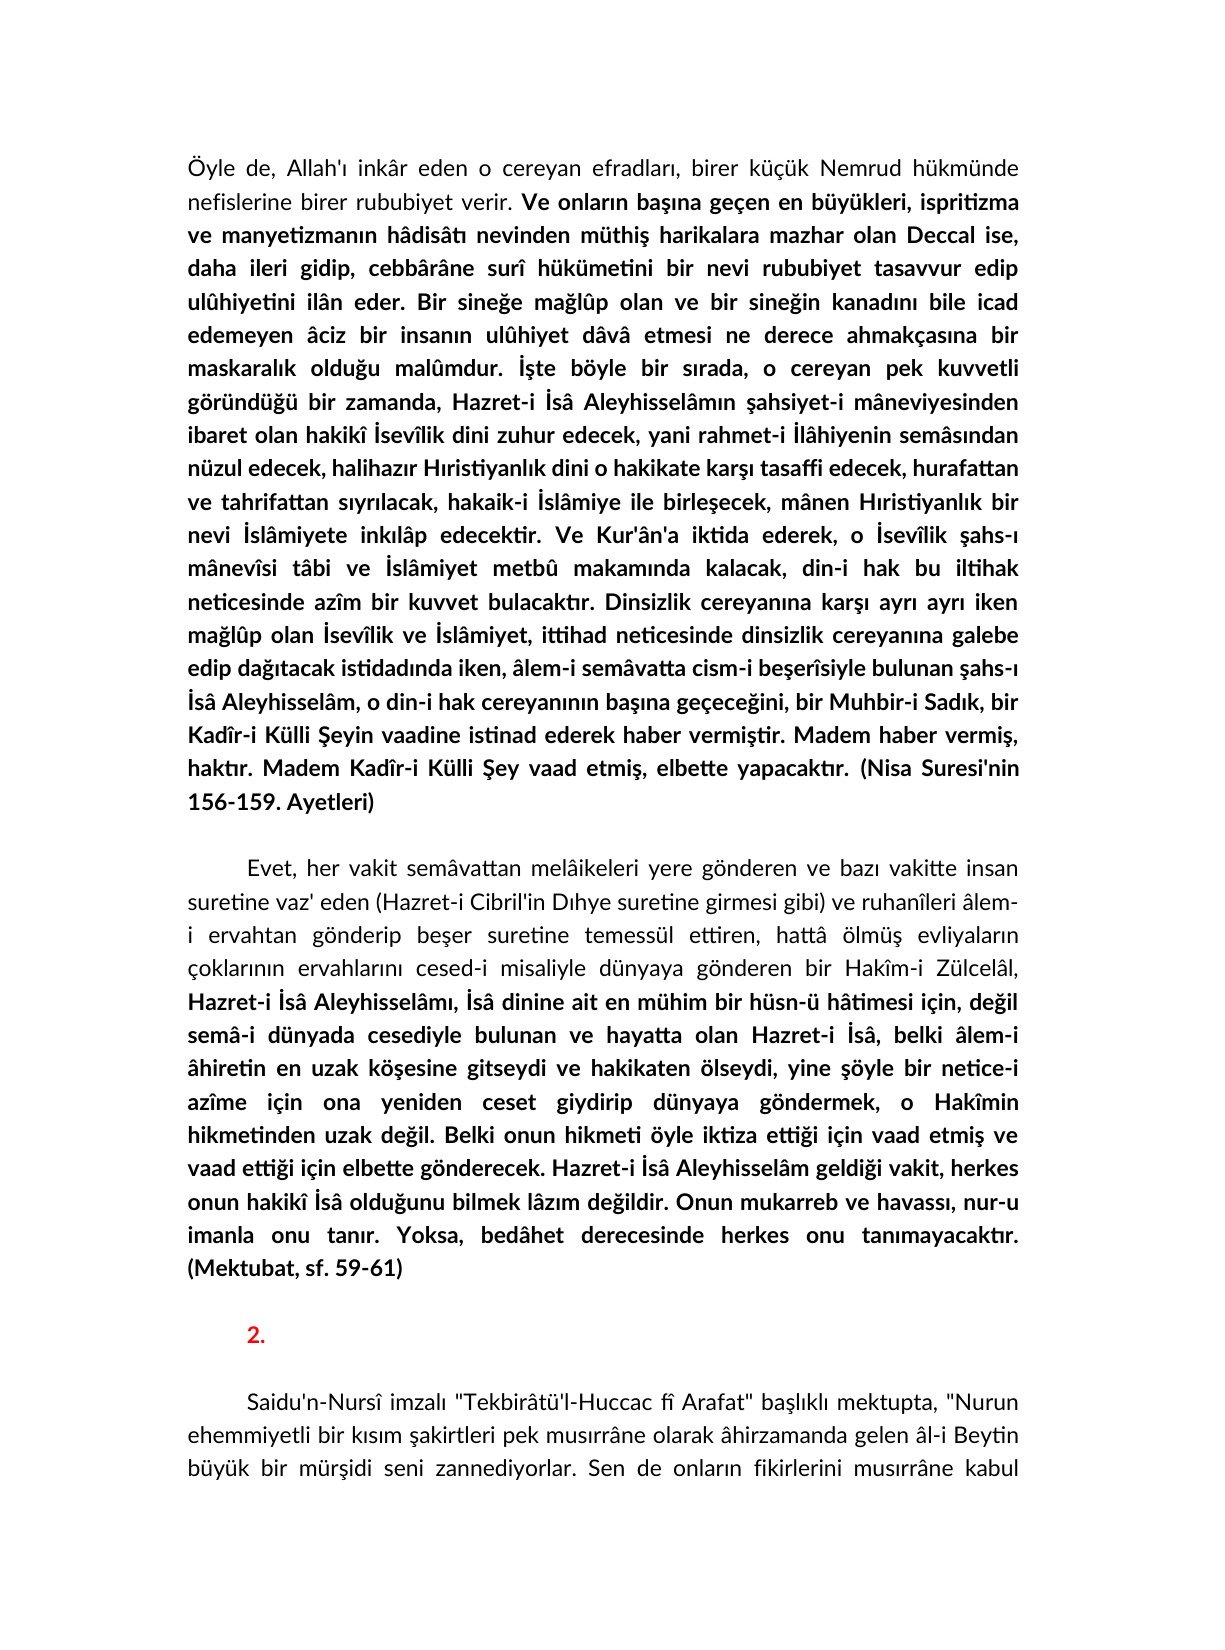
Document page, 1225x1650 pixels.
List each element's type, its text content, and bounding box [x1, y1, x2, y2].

text Evet, her vakit semâvattan melâikeleri yere gönderen ve bazı vakitte insan suretine vaz' eden (Hazret-i Cibril'in Dıhye suretine girmesi gibi) ve ruhanîleri âlem-i ervahtan gönderip beşer suretine temessül ettiren, hattâ ölmüş evliyaların çoklarının ervahlarını cesed-i misaliyle dünyaya gönderen bir Hakîm-i Zülcelâl, Hazret-i İsâ Aleyhisselâmı, İsâ dinine ait en mühim bir hüsn-ü hâtimesi için, değil semâ-i dünyada cesediyle bulunan ve hayatta olan Hazret-i İsâ, belki âlem-i âhiretin en uzak köşesine gitseydi ve hakikaten ölseydi, yine şöyle bir netice-i azîme için ona yeniden ceset giydirip dünyaya göndermek, o Hakîmin hikmetinden uzak değil. Belki onun hikmeti öyle iktiza ettiği için vaad etmiş ve vaad ettiği için elbette gönderecek. Hazret-i İsâ Aleyhisselâm geldiği vakit, herkes onun hakikî İsâ olduğunu bilmek lâzım değildir. Onun mukarreb ve havassı, nur-u imanla onu tanır. Yoksa, bedâhet derecesinde herkes onu tanımayacaktır. (Mektubat, sf. 59-61) [187, 850, 1020, 1283]
text 2. [187, 1317, 1020, 1350]
text Saidu'n-Nursî imzalı "Tekbirâtü'l-Huccac fî Arafat" başlıklı mektupta, "Nurun ehemmiyetli bir kısım şakirtleri pek musırrâne olarak âhirzamanda gelen âl-i Beytin büyük bir mürşidi seni zannediyorlar. Sen de onların fikirlerini musırrâne kabul [187, 1383, 1020, 1483]
text Öyle de, Allah'ı inkâr eden o cereyan efradları, birer küçük Nemrud hükmünde nefislerine birer rububiyet verir. Ve onların başına geçen en büyükleri, ispritizma ve manyetizmanın hâdisâtı nevinden müthiş harikalara mazhar olan Deccal ise, daha ileri gidip, cebbârâne surî hükümetini bir nevi rububiyet tasavvur edip ulûhiyetini ilân eder. Bir sineğe mağlûp olan ve bir sineğin kanadını bile icad edemeyen âciz bir insanın ulûhiyet dâvâ etmesi ne derece ahmakçasına bir maskaralık olduğu malûmdur. İşte böyle bir sırada, o cereyan pek kuvvetli göründüğü bir zamanda, Hazret-i İsâ Aleyhisselâmın şahsiyet-i mâneviyesinden ibaret olan hakikî İsevîlik dini zuhur edecek, yani rahmet-i İlâhiyenin semâsından nüzul edecek, halihazır Hıristiyanlık dini o hakikate karşı tasaffi edecek, hurafattan ve tahrifattan sıyrılacak, hakaik-i İslâmiye ile birleşecek, mânen Hıristiyanlık bir nevi İslâmiyete inkılâp edecektir. Ve Kur'ân'a iktida ederek, o İsevîlik şahs-ı mânevîsi tâbi ve İslâmiyet metbû makamında kalacak, din-i hak bu iltihak neticesinde azîm bir kuvvet bulacaktır. Dinsizlik cereyanına karşı ayrı ayrı iken mağlûp olan İsevîlik ve İslâmiyet, ittihad neticesinde dinsizlik cereyanına galebe edip dağıtacak istidadında iken, âlem-i semâvatta cism-i beşerîsiyle bulunan şahs-ı İsâ Aleyhisselâm, o din-i hak cereyanının başına geçeceğini, bir Muhbir-i Sadık, bir Kadîr-i Külli Şeyin vaadine istinad ederek haber vermiştir. Madem haber vermiş, haktır. Madem Kadîr-i Külli Şey vaad etmiş, elbette yapacaktır. (Nisa Suresi'nin 156-159. Ayetleri) [187, 150, 1020, 817]
